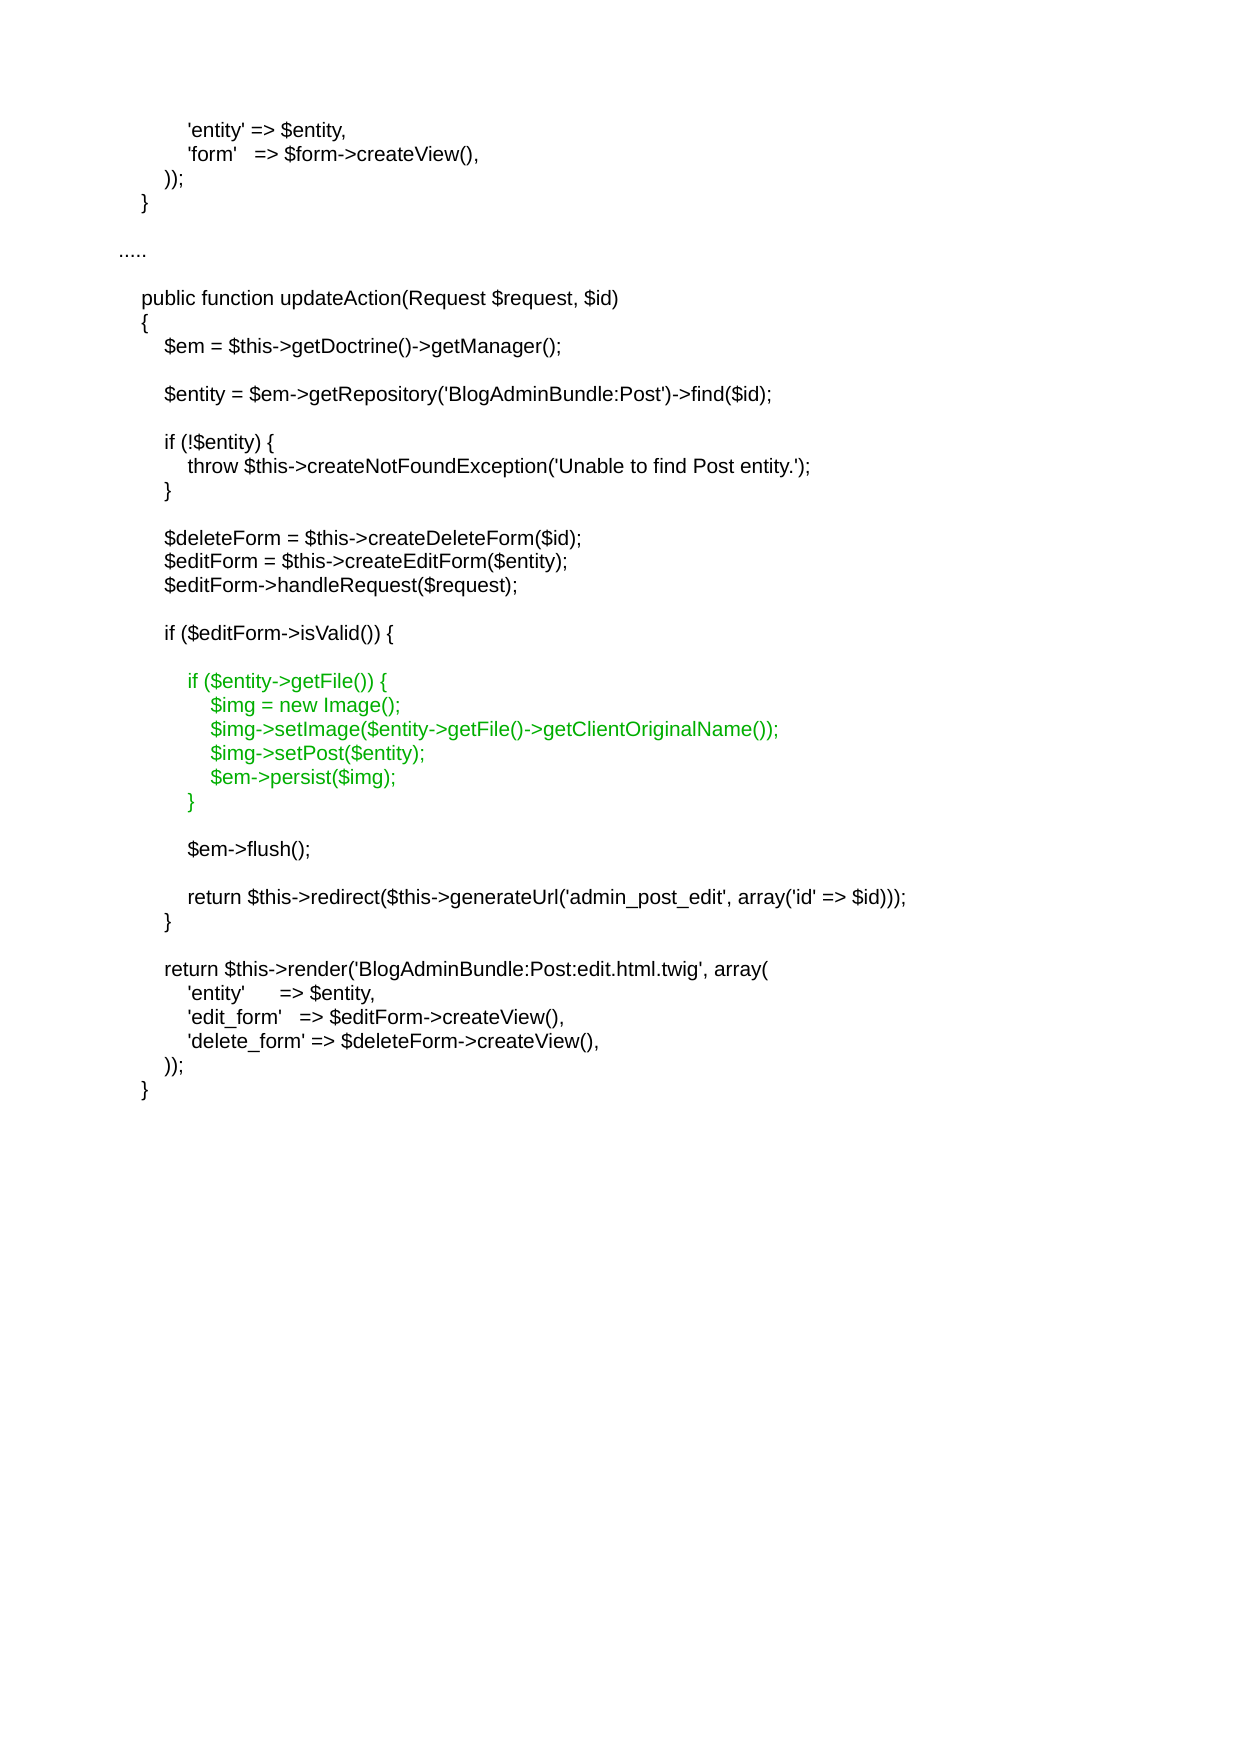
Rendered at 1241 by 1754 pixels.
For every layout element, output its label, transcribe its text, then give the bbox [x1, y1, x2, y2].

text 'entity' => $entity, [118, 118, 1122, 142]
text $editForm->handleRequest($request); [118, 573, 1122, 597]
text if ($entity->getFile()) { [118, 669, 1122, 693]
text $em = $this->getDoctrine()->getManager(); [118, 334, 1122, 358]
text } [118, 909, 1122, 933]
text $editForm = $this->createEditForm($entity); [118, 549, 1122, 573]
text $img->setPost($entity); [118, 741, 1122, 765]
text 'edit_form' => $editForm->createView(), [118, 1004, 1122, 1028]
text $img = new Image(); [118, 693, 1122, 717]
text ..... [118, 238, 1122, 262]
text 'entity' => $entity, [118, 981, 1122, 1004]
text $deleteForm = $this->createDeleteForm($id); [118, 525, 1122, 549]
text } [118, 477, 1122, 501]
text $em->persist($img); [118, 765, 1122, 789]
text if ($editForm->isValid()) { [118, 621, 1122, 645]
text $em->flush(); [118, 837, 1122, 861]
text )); [118, 1052, 1122, 1076]
text )); [118, 166, 1122, 190]
text } [118, 190, 1122, 214]
text return $this->redirect($this->generateUrl('admin_post_edit', array('id' => $id))); [118, 885, 1122, 909]
text return $this->render('BlogAdminBundle:Post:edit.html.twig', array( [118, 957, 1122, 981]
text public function updateAction(Request $request, $id) [118, 286, 1122, 310]
text throw $this->createNotFoundException('Unable to find Post entity.'); [118, 453, 1122, 477]
text 'form' => $form->createView(), [118, 142, 1122, 166]
text { [118, 310, 1122, 334]
text } [118, 1076, 1122, 1100]
text 'delete_form' => $deleteForm->createView(), [118, 1028, 1122, 1052]
text $entity = $em->getRepository('BlogAdminBundle:Post')->find($id); [118, 382, 1122, 406]
text if (!$entity) { [118, 429, 1122, 453]
text $img->setImage($entity->getFile()->getClientOriginalName()); [118, 717, 1122, 741]
text } [118, 789, 1122, 813]
